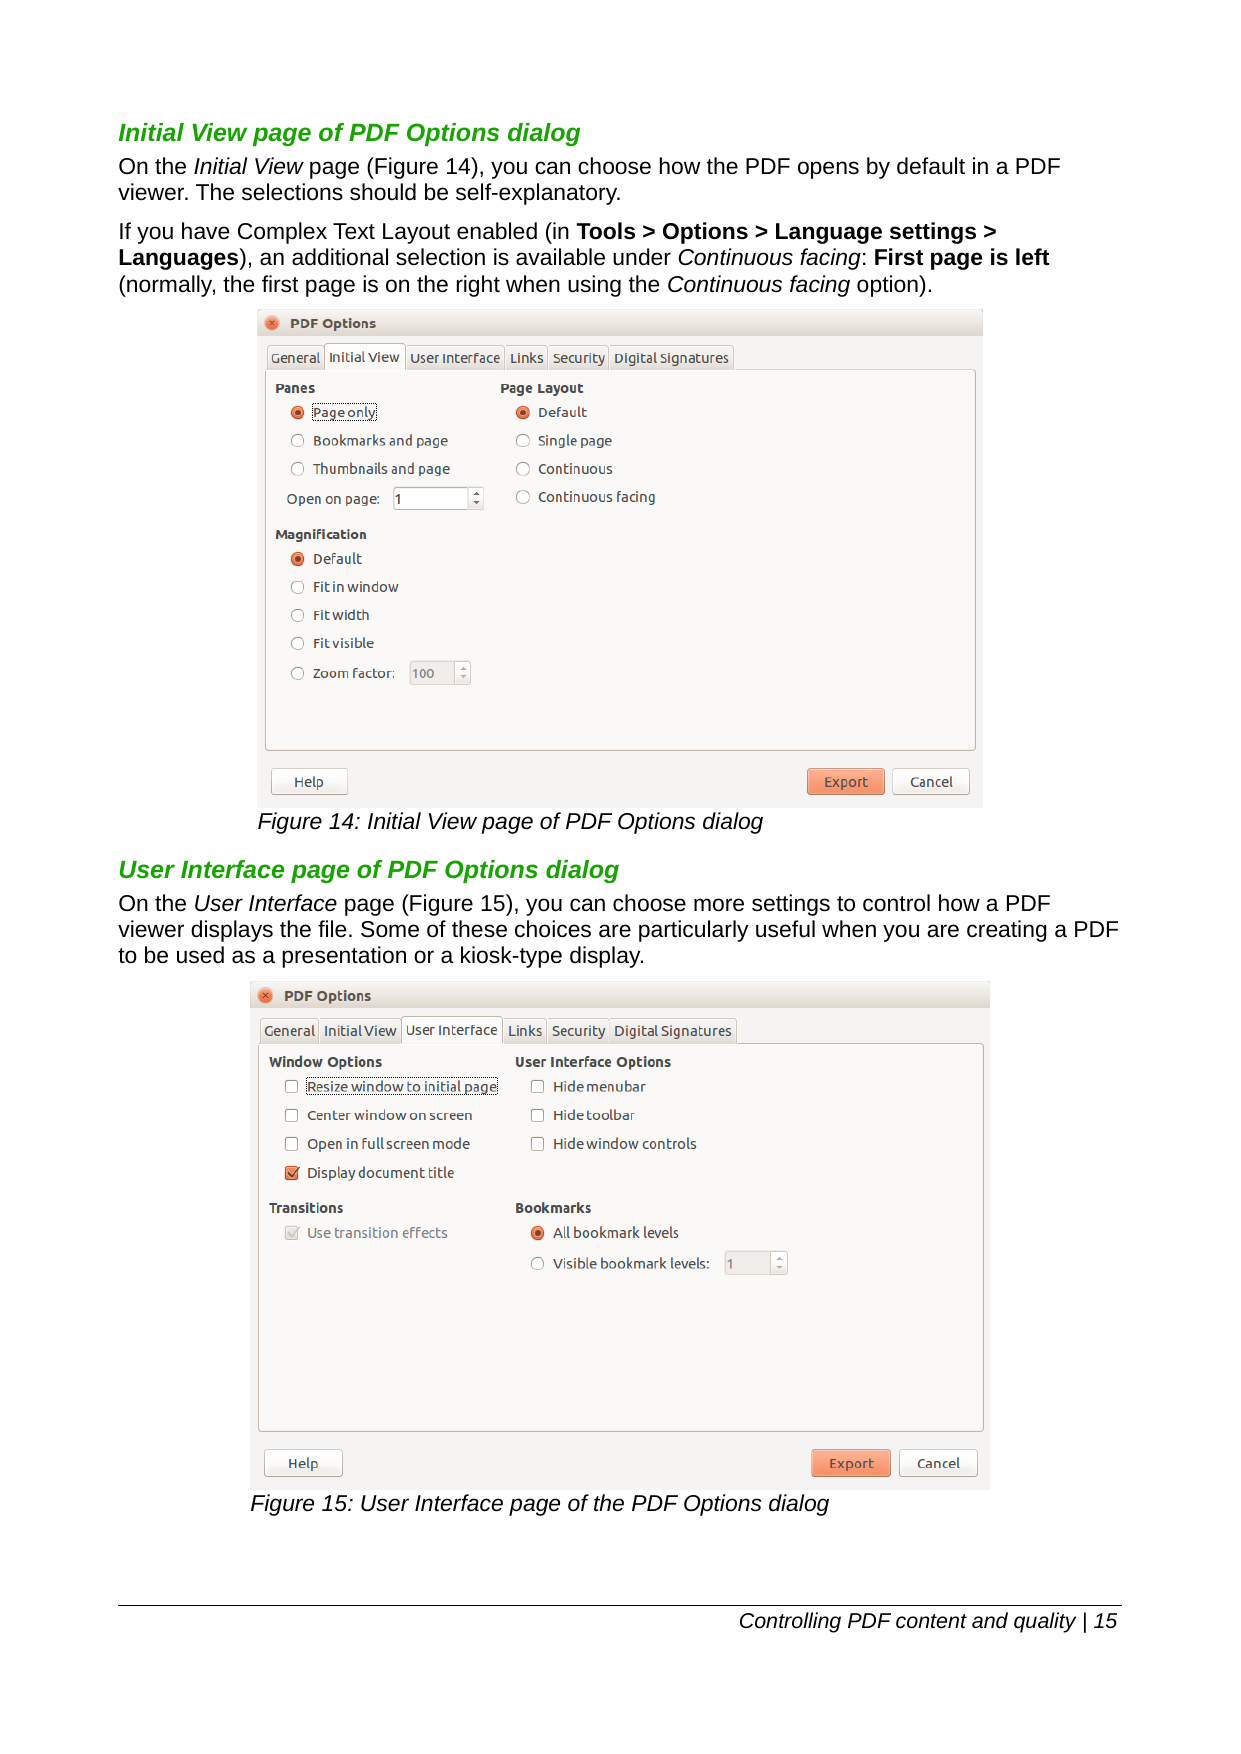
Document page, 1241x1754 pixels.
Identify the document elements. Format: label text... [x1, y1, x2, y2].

text Figure 15: User Interface page of the PDF Options dialog [250, 1490, 990, 1516]
subtitle User Interface page of PDF Options dialog [118, 855, 1122, 884]
text Figure 14: Initial View page of PDF Options dialog [257, 808, 983, 834]
picture [257, 309, 983, 808]
text If you have Complex Text Layout enabled (in Tools > Options > Language settings > Languages), an additional selection is available under Continuous facing: First page is left (normally, the first page is on the right when using the Continuous facing option). [118, 218, 1122, 297]
picture [250, 981, 991, 1490]
text On the User Interface page (Figure 15), you can choose more settings to control how a PDF viewer displays the file. Some of these choices are particularly useful when you are creating a PDF to be used as a presentation or a kiosk-type display. [118, 890, 1122, 969]
subtitle Initial View page of PDF Options dialog [118, 118, 1122, 147]
text On the Initial View page (Figure 14), you can choose how the PDF opens by default in a PDF viewer. The selections should be self-explanatory. [118, 153, 1122, 206]
